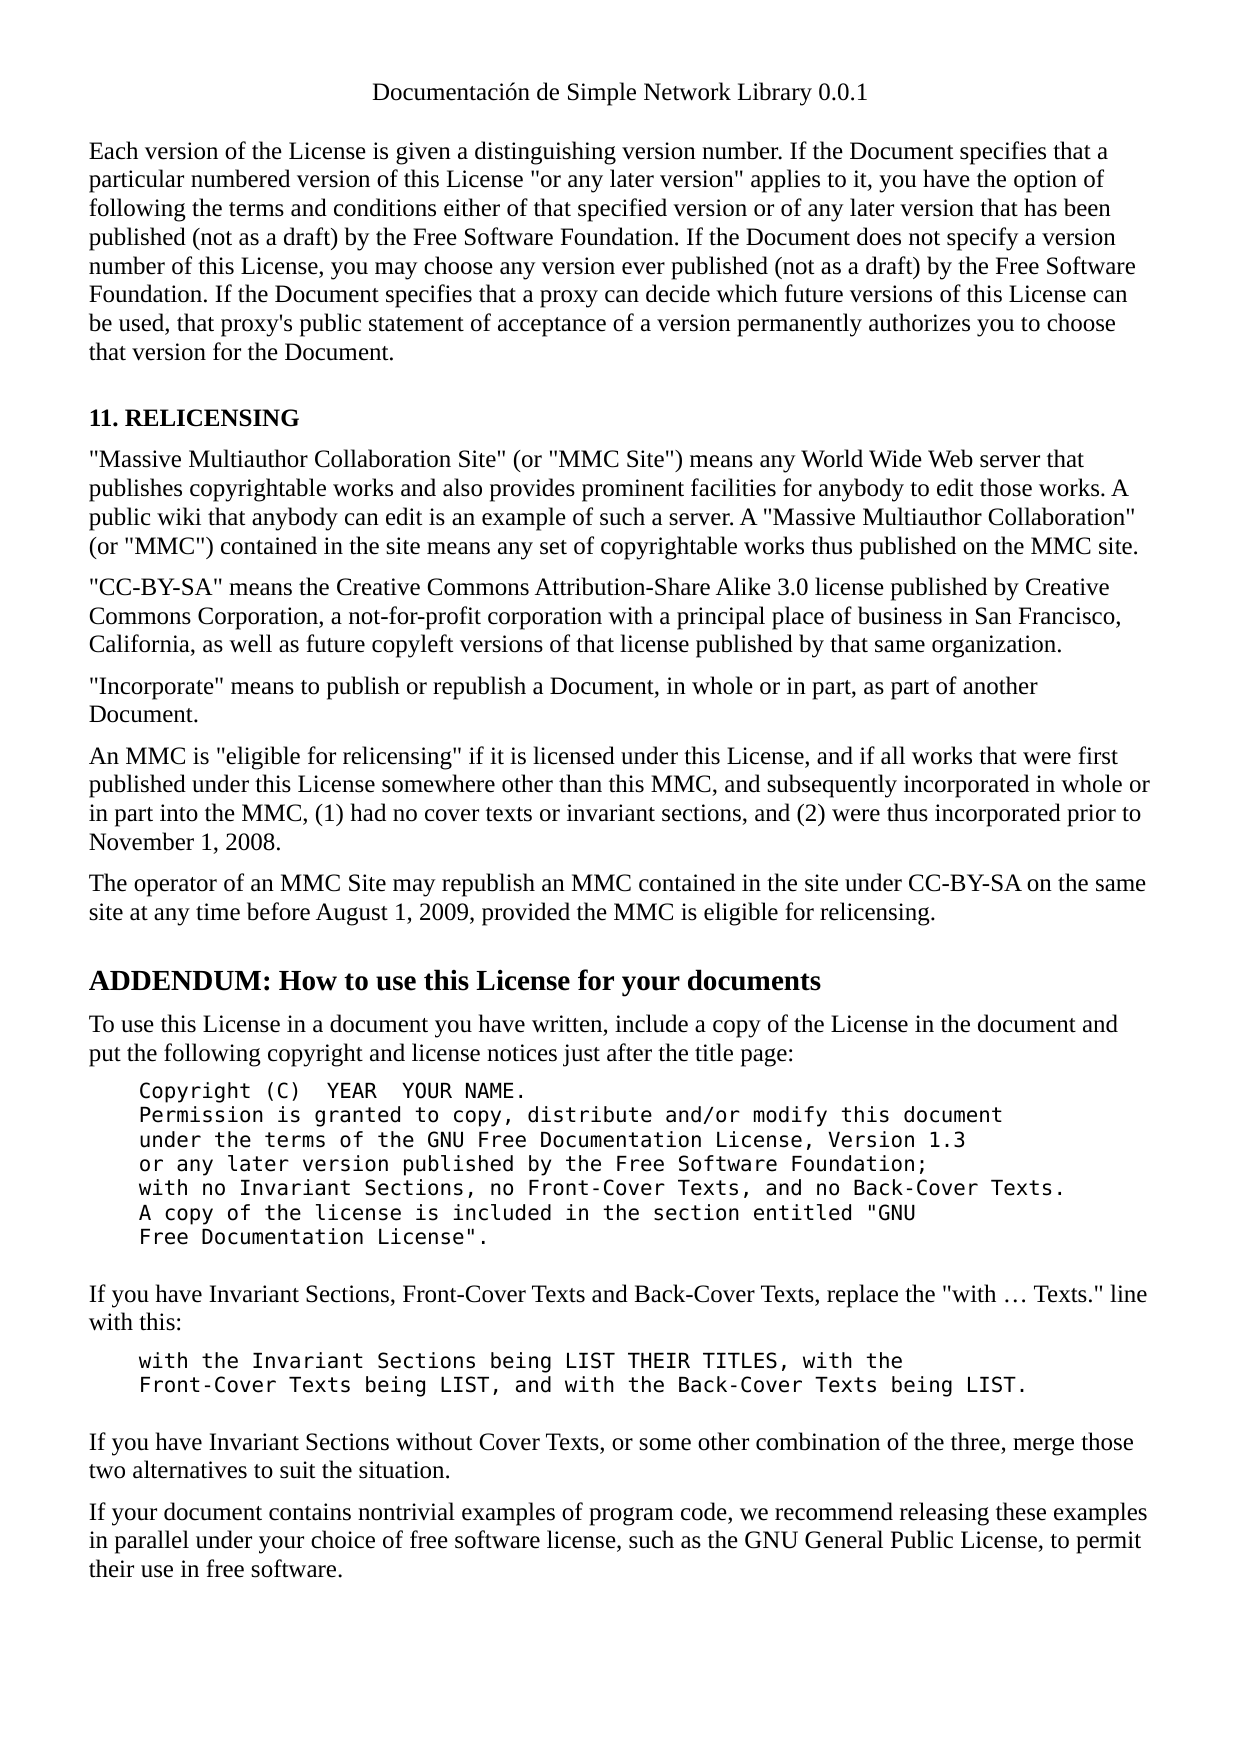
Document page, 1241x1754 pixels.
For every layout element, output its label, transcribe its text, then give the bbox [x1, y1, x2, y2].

text The operator of an MMC Site may republish an MMC contained in the site under CC-BY-SA on the same site at any time before August 1, 2009, provided the MMC is eligible for relicensing. [88, 868, 1152, 926]
text or any later version published by the Free Software Foundation; [88, 1152, 1152, 1176]
text A copy of the license is included in the section entitled "GNU [88, 1201, 1152, 1225]
text with no Invariant Sections, no Front-Cover Texts, and no Back-Cover Texts. [88, 1176, 1152, 1201]
text If you have Invariant Sections without Cover Texts, or some other combination of the three, merge those two alternatives to suit the situation. [88, 1427, 1152, 1484]
text Front-Cover Texts being LIST, and with the Back-Cover Texts being LIST. [88, 1373, 1152, 1397]
text Free Documentation License". [88, 1225, 1152, 1249]
text "CC-BY-SA" means the Creative Commons Attribution-Share Alike 3.0 license published by Creative Commons Corporation, a not-for-profit corporation with a principal place of business in San Francisco, California, as well as future copyleft versions of that license published by that same organization. [88, 572, 1152, 658]
text If your document contains nontrivial examples of program code, we recommend releasing these examples in parallel under your choice of free software license, such as the GNU General Public License, to permit their use in free software. [88, 1497, 1152, 1583]
subtitle 11. RELICENSING [88, 403, 1152, 432]
text Copyright (C) YEAR YOUR NAME. [88, 1079, 1152, 1103]
text under the terms of the GNU Free Documentation License, Version 1.3 [88, 1128, 1152, 1152]
text If you have Invariant Sections, Front-Cover Texts and Back-Cover Texts, replace the "with … Texts." line with this: [88, 1279, 1152, 1336]
text An MMC is "eligible for relicensing" if it is licensed under this License, and if all works that were first published under this License somewhere other than this MMC, and subsequently incorporated in whole or in part into the MMC, (1) had no cover texts or invariant sections, and (2) were thus incorporated prior to November 1, 2008. [88, 741, 1152, 856]
text Each version of the License is given a distinguishing version number. If the Document specifies that a particular numbered version of this License "or any later version" applies to it, you have the option of following the terms and conditions either of that specified version or of any later version that has been published (not as a draft) by the Free Software Foundation. If the Document does not specify a version number of this License, you may choose any version ever published (not as a draft) by the Free Software Foundation. If the Document specifies that a proxy can decide which future versions of this License can be used, that proxy's public statement of acceptance of a version permanently authorizes you to choose that version for the Document. [88, 136, 1152, 366]
text "Massive Multiauthor Collaboration Site" (or "MMC Site") means any World Wide Web server that publishes copyrightable works and also provides prominent facilities for anybody to edit those works. A public wiki that anybody can edit is an example of such a server. A "Massive Multiauthor Collaboration" (or "MMC") contained in the site means any set of copyrightable works thus published on the MMC site. [88, 444, 1152, 559]
text with the Invariant Sections being LIST THEIR TITLES, with the [88, 1349, 1152, 1373]
text To use this License in a document you have written, include a copy of the License in the document and put the following copyright and license notices just after the title page: [88, 1009, 1152, 1067]
text "Incorporate" means to publish or republish a Document, in whole or in part, as part of another Document. [88, 671, 1152, 728]
subtitle ADDENDUM: How to use this License for your documents [88, 963, 1152, 997]
text Permission is granted to copy, distribute and/or modify this document [88, 1103, 1152, 1128]
